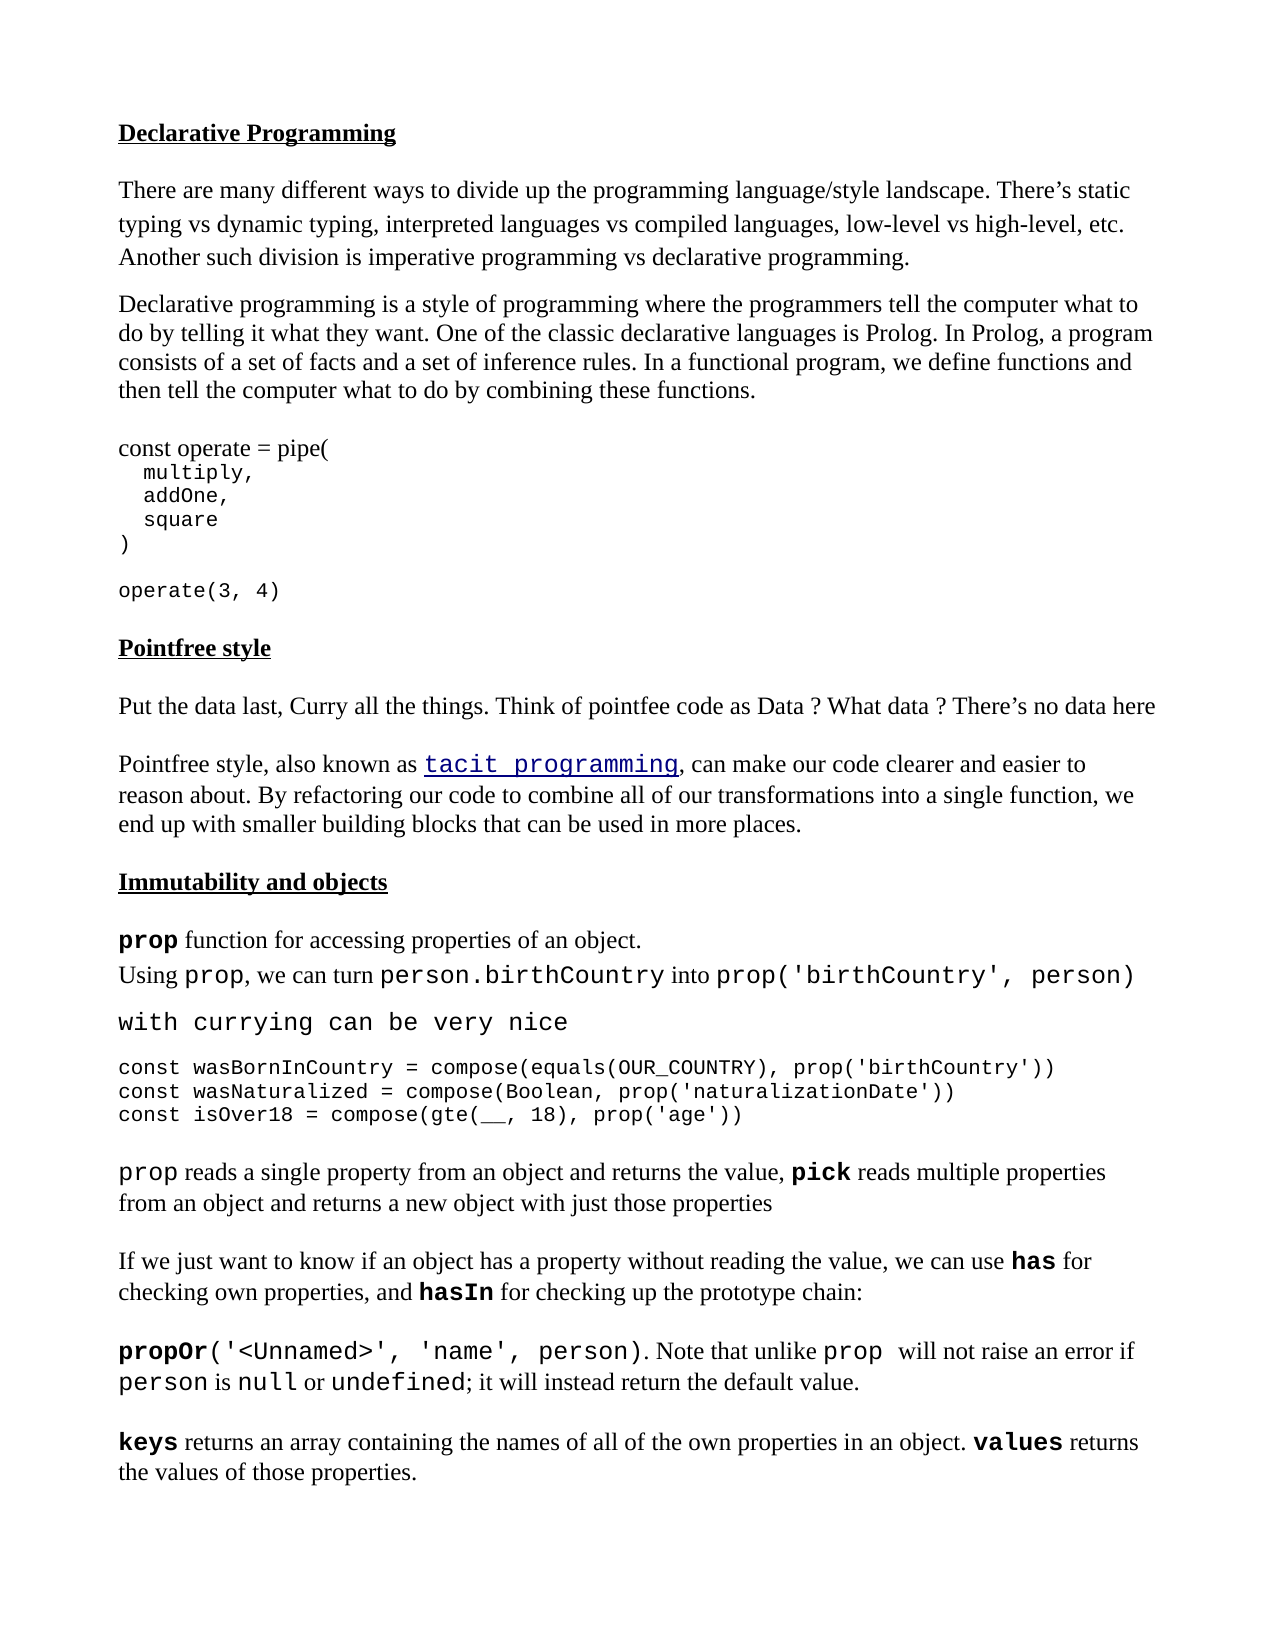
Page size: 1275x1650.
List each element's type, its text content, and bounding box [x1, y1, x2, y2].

text Pointfree style [118, 633, 1157, 662]
text Declarative Programming [118, 118, 1157, 147]
text keys returns an array containing the names of all of the own properties in an object. values returns the values of those properties. [118, 1427, 1157, 1486]
text with currying can be very nice [118, 1010, 1157, 1038]
text propOr('<Unnamed>', 'name', person). Note that unlike prop will not raise an error if person is null or undefined; it will instead return the default value. [118, 1336, 1157, 1398]
text ) [118, 533, 1157, 556]
text const wasNaturalized = compose(Boolean, prop('naturalizationDate')) [118, 1081, 1157, 1104]
text square [118, 509, 1157, 533]
text Put the data last, Curry all the things. Think of pointfee code as Data ? What data ? There’s no data here [118, 691, 1157, 720]
text const wasBornInCountry = compose(equals(OUR_COUNTRY), prop('birthCountry')) [118, 1057, 1157, 1081]
text If we just want to know if an object has a property without reading the value, we can use has for checking own properties, and hasIn for checking up the prototype chain: [118, 1246, 1157, 1307]
text Declarative programming is a style of programming where the programmers tell the computer what to do by telling it what they want. One of the classic declarative languages is Prolog. In Prolog, a program consists of a set of facts and a set of inference rules. In a functional program, we define functions and then tell the computer what to do by combining these functions. [118, 289, 1157, 404]
text addOne, [118, 485, 1157, 509]
text There are many different ways to divide up the programming language/style landscape. There’s static typing vs dynamic typing, interpreted languages vs compiled languages, low-level vs high-level, etc. Another such division is imperative programming vs declarative programming. [118, 176, 1157, 270]
text prop function for accessing properties of an object. Using prop, we can turn person.birthCountry into prop('birthCountry', person) [118, 925, 1157, 991]
text Pointfree style, also known as tacit programming, can make our code clearer and easier to reason about. By refactoring our code to combine all of our transformations into a single function, we end up with smaller building blocks that can be used in more places. [118, 749, 1157, 838]
text operate(3, 4) [118, 580, 1157, 604]
text multiply, [118, 462, 1157, 485]
text prop reads a single property from an object and returns the value, pick reads multiple properties from an object and returns a new object with just those properties [118, 1157, 1157, 1217]
text const isOver18 = compose(gte(__, 18), prop('age')) [118, 1104, 1157, 1128]
text const operate = pipe( [118, 433, 1157, 462]
text Immutability and objects [118, 867, 1157, 896]
